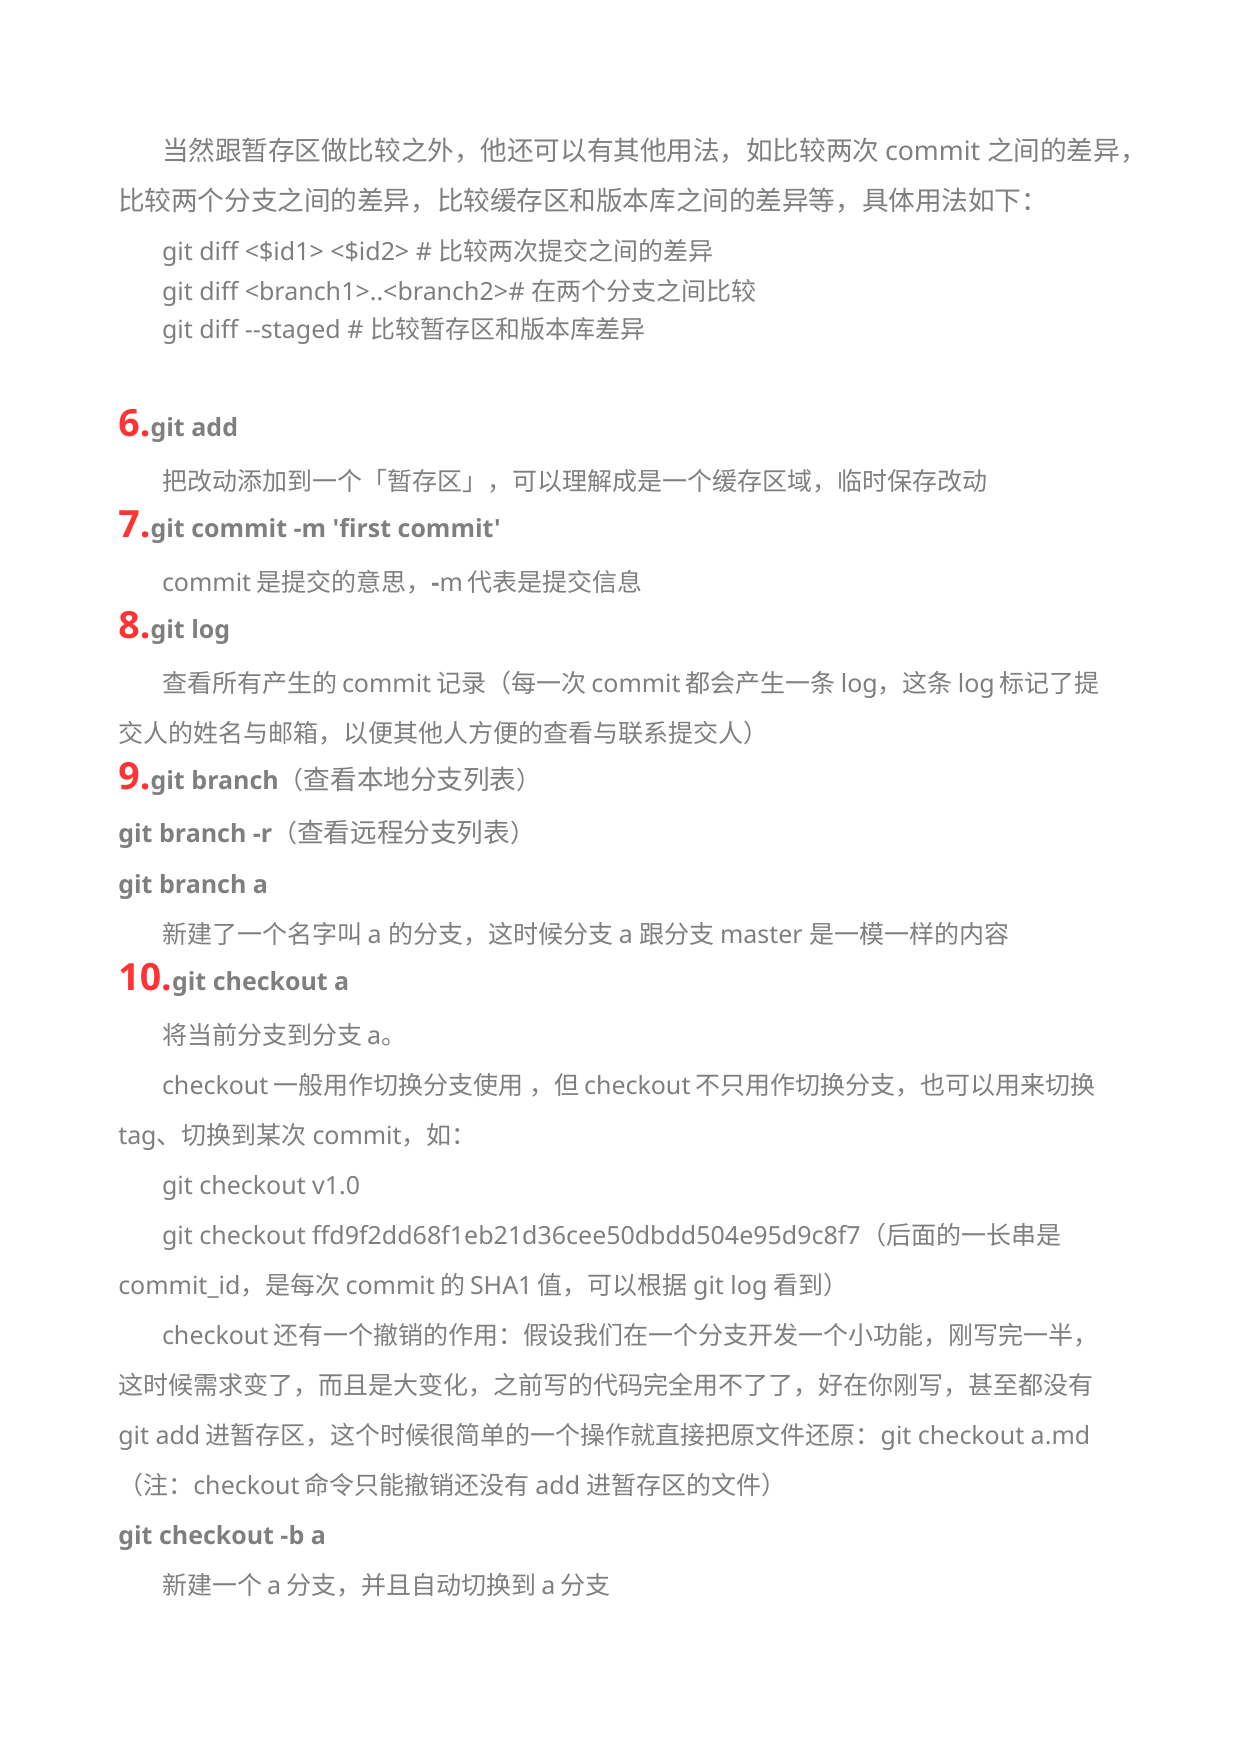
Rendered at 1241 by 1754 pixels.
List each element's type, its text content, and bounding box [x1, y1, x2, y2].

text 新建一个a分支，并且自动切换到a分支 [118, 1551, 1122, 1601]
text 8.git log [118, 598, 1122, 649]
text checkout还有一个撤销的作用：假设我们在一个分支开发一个小功能，刚写完一半，这时候需求变了，而且是大变化，之前写的代码完全用不了了，好在你刚写，甚至都没有git add进暂存区，这个时候很简单的一个操作就直接把原文件还原：git checkout a.md（注：checkout命令只能撤销还没有 add 进暂存区的文件） [118, 1301, 1122, 1501]
text commit是提交的意思，-m代表是提交信息 [118, 548, 1122, 598]
text git checkout -b a [118, 1501, 1122, 1551]
text git branch a [118, 850, 1122, 900]
text 当然跟暂存区做比较之外，他还可以有其他用法，如比较两次 commit 之间的差异，比较两个分支之间的差异，比较缓存区和版本库之间的差异等，具体用法如下： [118, 118, 1122, 218]
text git checkout v1.0 [118, 1151, 1122, 1201]
text git checkout ffd9f2dd68f1eb21d36cee50dbdd504e95d9c8f7（后面的一长串是commit_id，是每次commit的SHA1值，可以根据 git log 看到） [118, 1201, 1122, 1301]
text git diff <branch1>..<branch2># 在两个分支之间比较 [118, 268, 1122, 307]
text 新建了一个名字叫 a 的分支，这时候分支 a 跟分支 master 是一模一样的内容 [118, 900, 1122, 950]
text git branch -r（查看远程分支列表） [118, 800, 1122, 850]
text 7.git commit -m 'first commit' [118, 497, 1122, 548]
text git diff --staged # 比较暂存区和版本库差异 [118, 307, 1122, 346]
text 6.git add [118, 396, 1122, 447]
text 10.git checkout a [118, 950, 1122, 1001]
text git diff <$id1> <$id2> # 比较两次提交之间的差异 [118, 218, 1122, 268]
text 将当前分支到分支a。 [118, 1001, 1122, 1051]
text 9.git branch（查看本地分支列表） [118, 749, 1122, 800]
text checkout一般用作切换分支使用 ，但checkout不只用作切换分支，也可以用来切换 tag、切换到某次 commit，如： [118, 1051, 1122, 1151]
text 查看所有产生的commit记录（每一次commit都会产生一条log，这条log标记了提交人的姓名与邮箱，以便其他人方便的查看与联系提交人） [118, 649, 1122, 749]
text 把改动添加到一个「暂存区」，可以理解成是一个缓存区域，临时保存改动 [118, 447, 1122, 497]
